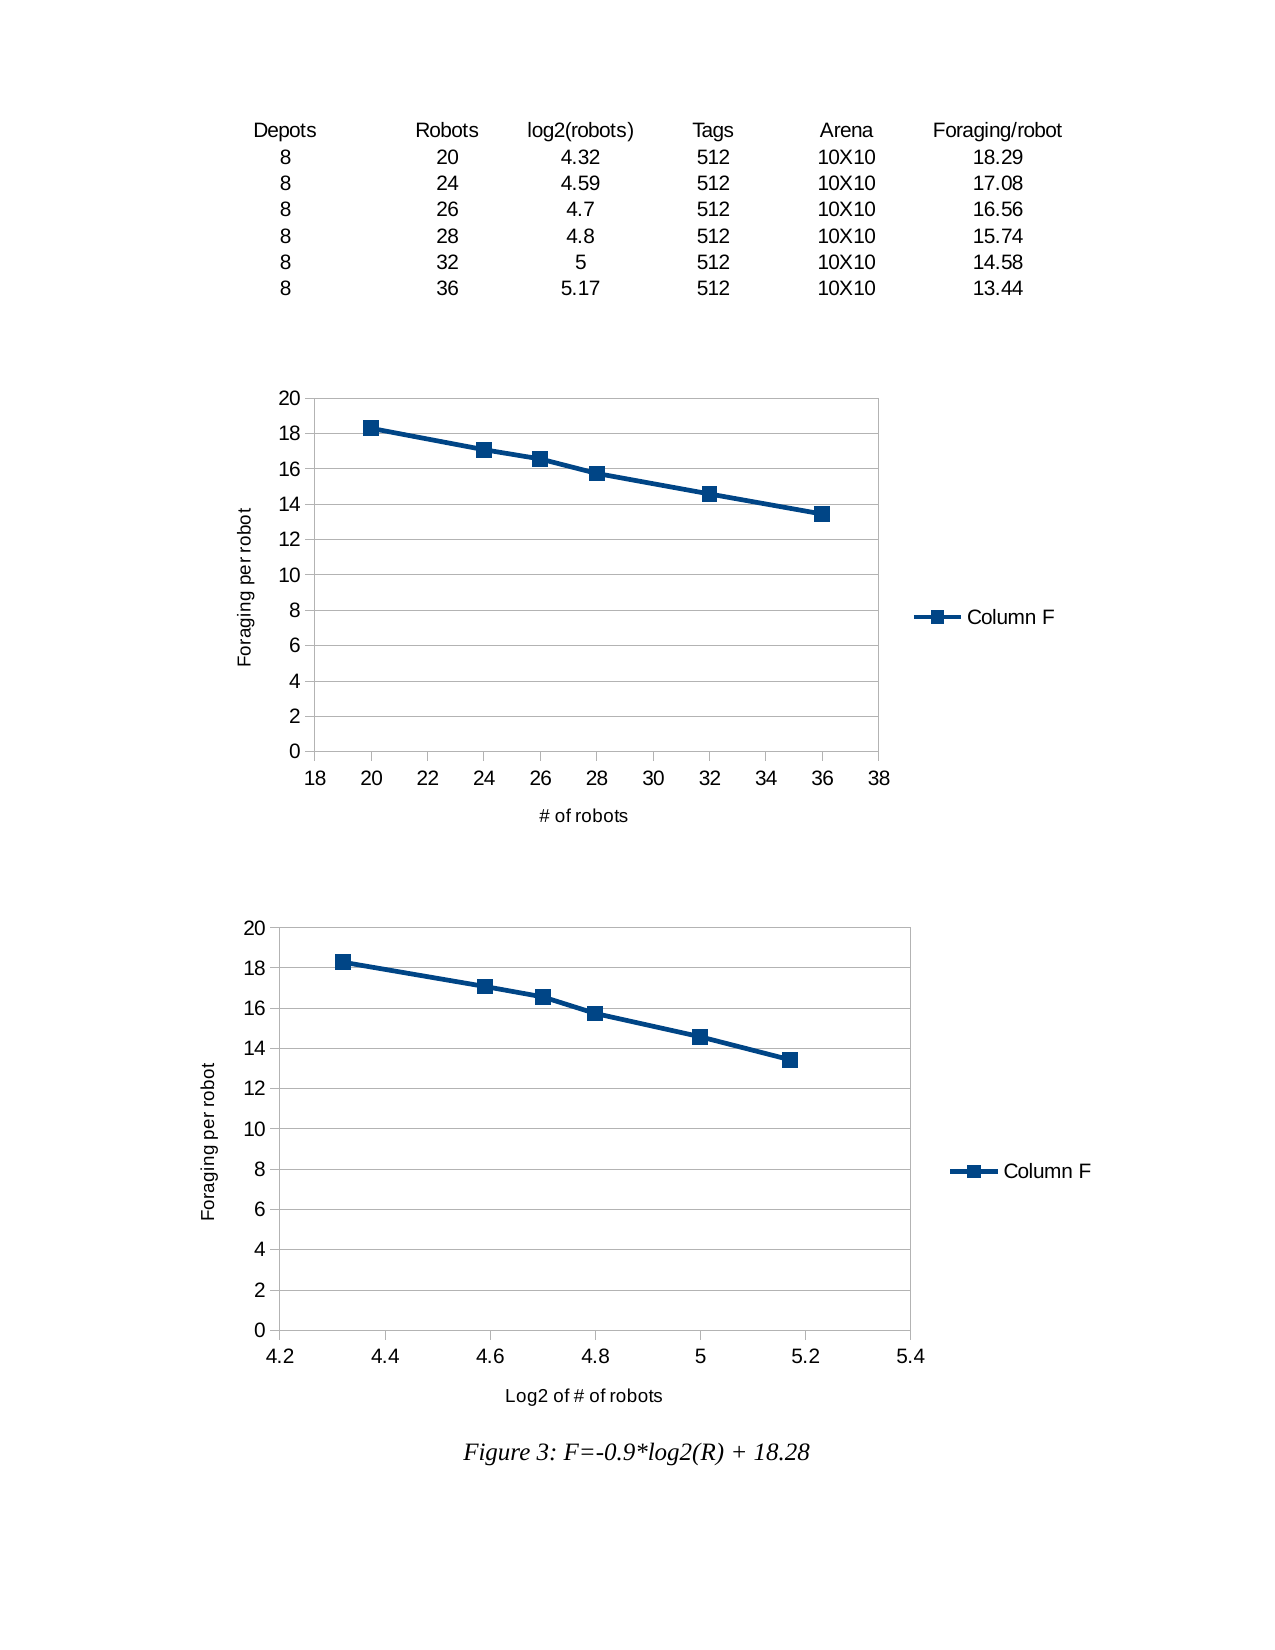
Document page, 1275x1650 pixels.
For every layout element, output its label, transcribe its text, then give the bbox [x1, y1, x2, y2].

text Figure 3: F=-0.9*log2(R) + 18.28 [164, 1438, 1111, 1466]
